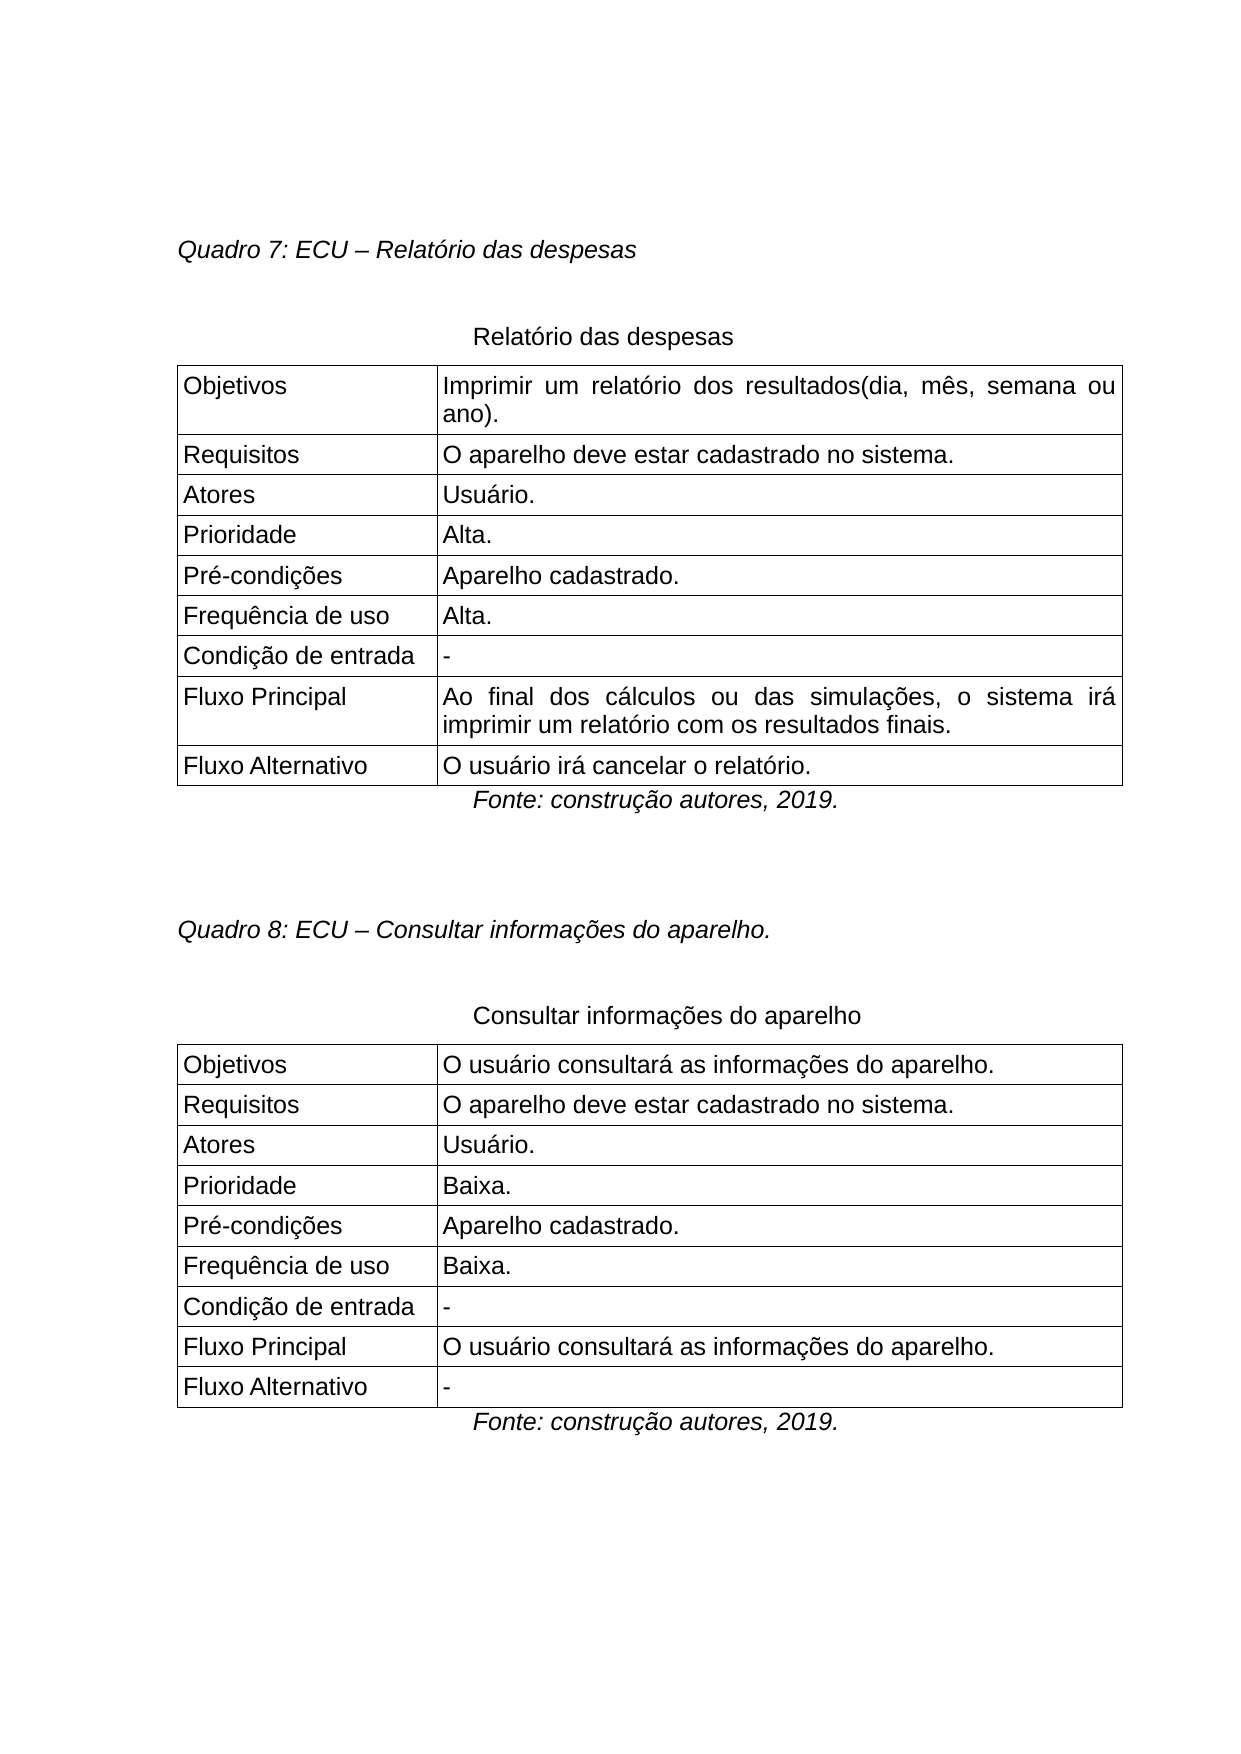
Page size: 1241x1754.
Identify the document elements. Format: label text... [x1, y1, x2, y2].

table_cell - [438, 1287, 1122, 1326]
table_header Objetivos [178, 1045, 437, 1084]
text Fonte: construção autores, 2019. [177, 1408, 1122, 1436]
text Fonte: construção autores, 2019. [177, 786, 1122, 814]
text Quadro 8: ECU – Consultar informações do aparelho. [177, 914, 1122, 943]
table_cell Condição de entrada [178, 636, 437, 676]
table_cell Aparelho cadastrado. [438, 1206, 1122, 1246]
text Quadro 7: ECU – Relatório das despesas [177, 235, 1122, 264]
table_cell Pré-condições [178, 556, 437, 595]
table_cell Baixa. [438, 1166, 1122, 1205]
text Relatório das despesas [177, 322, 1122, 350]
table_cell Atores [178, 1126, 437, 1165]
table_cell - [438, 1367, 1122, 1407]
table_cell Atores [178, 475, 437, 514]
table_cell Ao final dos cálculos ou das simulações, o sistema irá imprimir um relatório com os resultados finais. [438, 677, 1122, 745]
table_cell Usuário. [438, 1126, 1122, 1165]
table_cell O aparelho deve estar cadastrado no sistema. [438, 435, 1122, 474]
table_cell Alta. [438, 596, 1122, 635]
table_cell Prioridade [178, 1166, 437, 1205]
table_cell Alta. [438, 516, 1122, 555]
table_cell Prioridade [178, 516, 437, 555]
table_cell Pré-condições [178, 1206, 437, 1246]
table_cell Baixa. [438, 1247, 1122, 1286]
table_cell Requisitos [178, 1085, 437, 1124]
table_cell Fluxo Principal [178, 1327, 437, 1366]
table_cell O aparelho deve estar cadastrado no sistema. [438, 1085, 1122, 1124]
table_cell Condição de entrada [178, 1287, 437, 1326]
table_cell Frequência de uso [178, 1247, 437, 1286]
table_cell Aparelho cadastrado. [438, 556, 1122, 595]
table_cell Fluxo Principal [178, 677, 437, 745]
table_cell O usuário irá cancelar o relatório. [438, 746, 1122, 785]
table_cell - [438, 636, 1122, 676]
table_cell Frequência de uso [178, 596, 437, 635]
table_header Objetivos [178, 366, 437, 434]
table_cell O usuário consultará as informações do aparelho. [438, 1327, 1122, 1366]
table_cell Requisitos [178, 435, 437, 474]
table_cell Fluxo Alternativo [178, 746, 437, 785]
table_header O usuário consultará as informações do aparelho. [438, 1045, 1122, 1084]
table_cell Usuário. [438, 475, 1122, 514]
table_header Imprimir um relatório dos resultados(dia, mês, semana ou ano). [438, 366, 1122, 434]
text Consultar informações do aparelho [177, 1001, 1122, 1029]
table_cell Fluxo Alternativo [178, 1367, 437, 1407]
